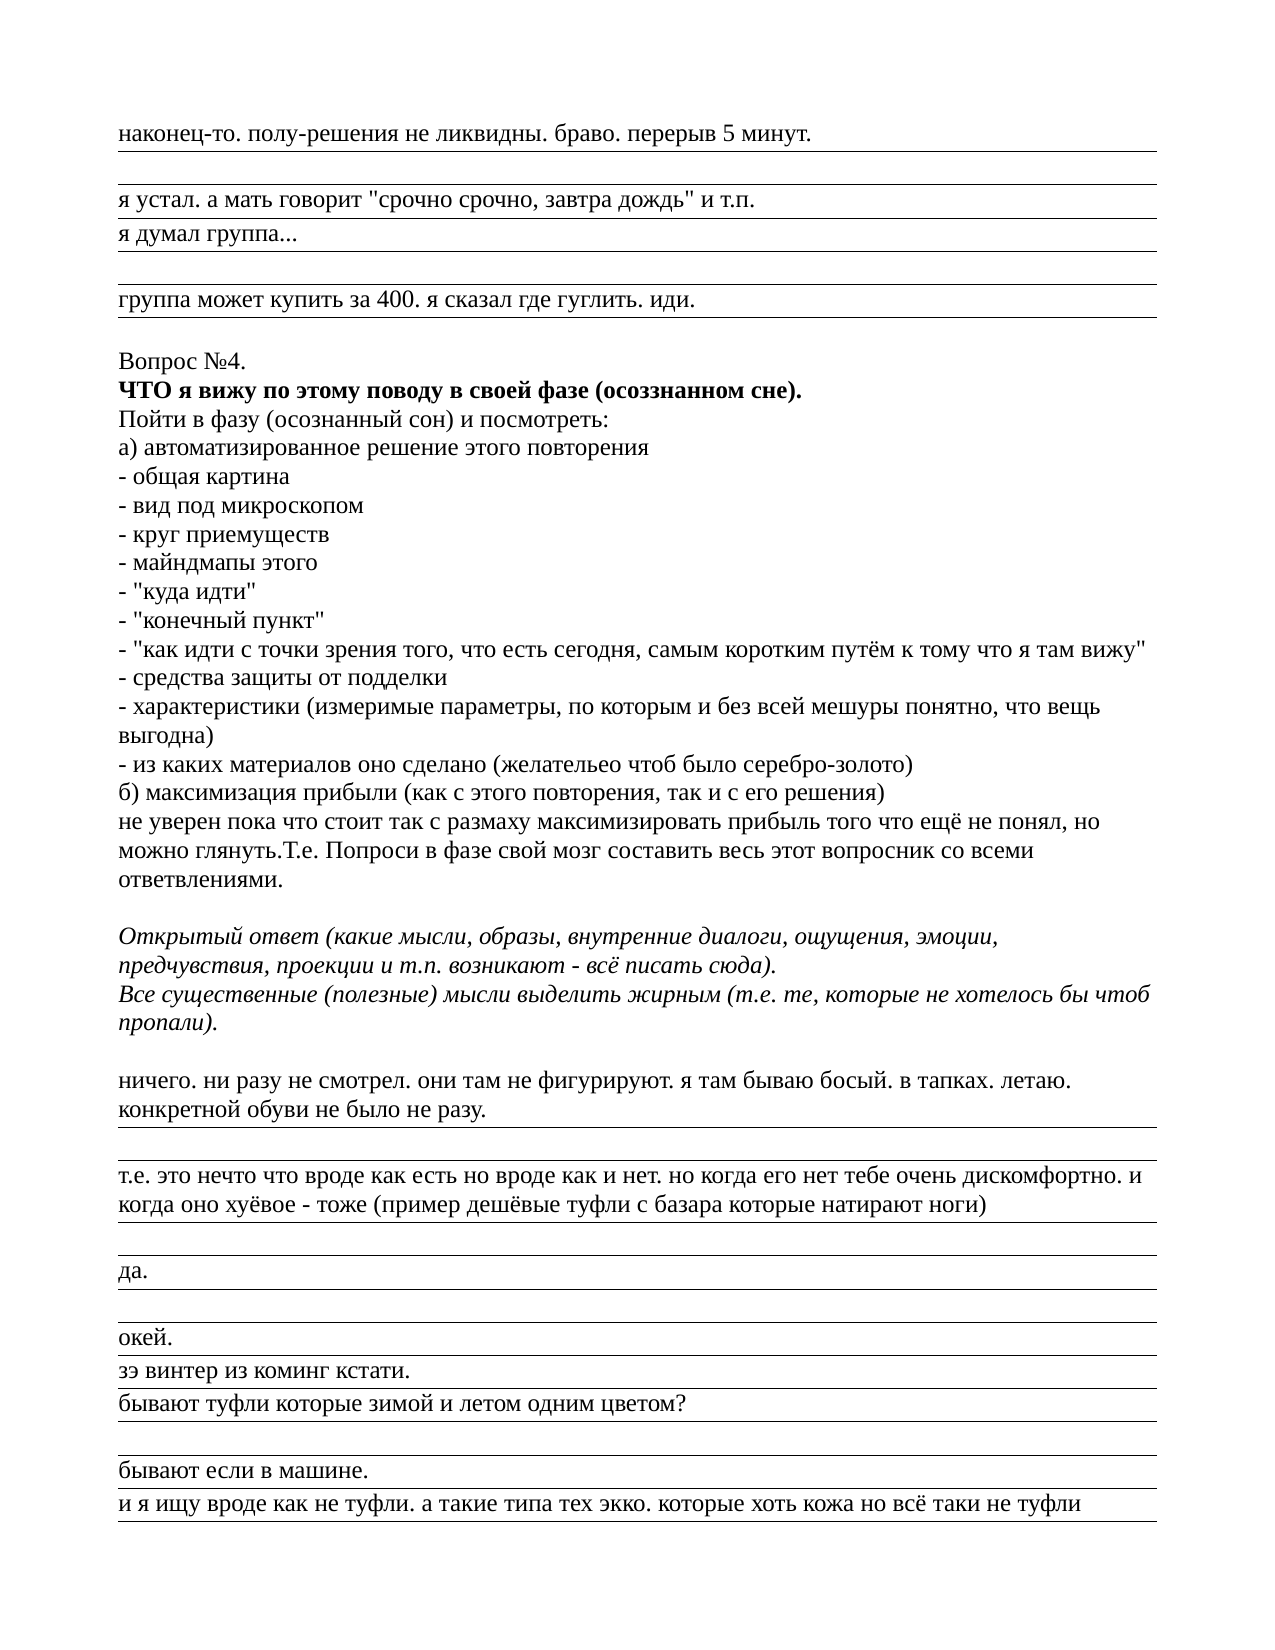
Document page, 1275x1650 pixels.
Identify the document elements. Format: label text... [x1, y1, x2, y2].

text - средства защиты от подделки [118, 662, 1157, 691]
text окей. [118, 1323, 1157, 1355]
text - общая картина [118, 461, 1157, 490]
text ничего. ни разу не смотрел. они там не фигурируют. я там бываю босый. в тапках. летаю. конкретной обуви не было не разу. [118, 1065, 1157, 1127]
text т.е. это нечто что вроде как есть но вроде как и нет. но когда его нет тебе очень дискомфортно. и когда оно хуёвое - тоже (пример дешёвые туфли с базара которые натирают ноги) [118, 1161, 1157, 1222]
text да. [118, 1256, 1157, 1289]
text Открытый ответ (какие мысли, образы, внутренние диалоги, ощущения, эмоции, предчувствия, проекции и т.п. возникают - всё писать сюда). [118, 921, 1157, 979]
text зэ винтер из коминг кстати. [118, 1356, 1157, 1388]
text ЧТО я вижу по этому поводу в своей фазе (осоззнанном сне). [118, 375, 1157, 404]
text - "куда идти" [118, 576, 1157, 605]
text - характеристики (измеримые параметры, по которым и без всей мешуры понятно, что вещь выгодна) [118, 691, 1157, 749]
text а) автоматизированное решение этого повторения [118, 432, 1157, 461]
text - "как идти с точки зрения того, что есть сегодня, самым коротким путём к тому что я там вижу" [118, 634, 1157, 662]
text Пойти в фазу (осознанный сон) и посмотреть: [118, 404, 1157, 432]
text б) максимизация прибыли (как с этого повторения, так и с его решения) [118, 777, 1157, 806]
text наконец-то. полу-решения не ликвидны. браво. перерыв 5 минут. [118, 118, 1157, 151]
text - из каких материалов оно сделано (желательео чтоб было серебро-золото) [118, 749, 1157, 777]
text группа может купить за 400. я сказал где гуглить. иди. [118, 285, 1157, 317]
text я устал. а мать говорит "срочно срочно, завтра дождь" и т.п. [118, 185, 1157, 218]
text Вопрос №4. [118, 346, 1157, 375]
text бывают если в машине. [118, 1456, 1157, 1488]
text Все существенные (полезные) мысли выделить жирным (т.е. те, которые не хотелось бы чтоб пропали). [118, 979, 1157, 1036]
text - вид под микроскопом [118, 490, 1157, 519]
text - круг приемуществ [118, 519, 1157, 547]
text бывают туфли которые зимой и летом одним цветом? [118, 1389, 1157, 1421]
text - майндмапы этого [118, 547, 1157, 576]
text я думал группа... [118, 219, 1157, 251]
text и я ищу вроде как не туфли. а такие типа тех экко. которые хоть кожа но всё таки не туфли [118, 1489, 1157, 1521]
text не уверен пока что стоит так с размаху максимизировать прибыль того что ещё не понял, но можно глянуть.Т.е. Попроси в фазе свой мозг составить весь этот вопросник со всеми ответвлениями. [118, 806, 1157, 892]
text - "конечный пункт" [118, 605, 1157, 634]
